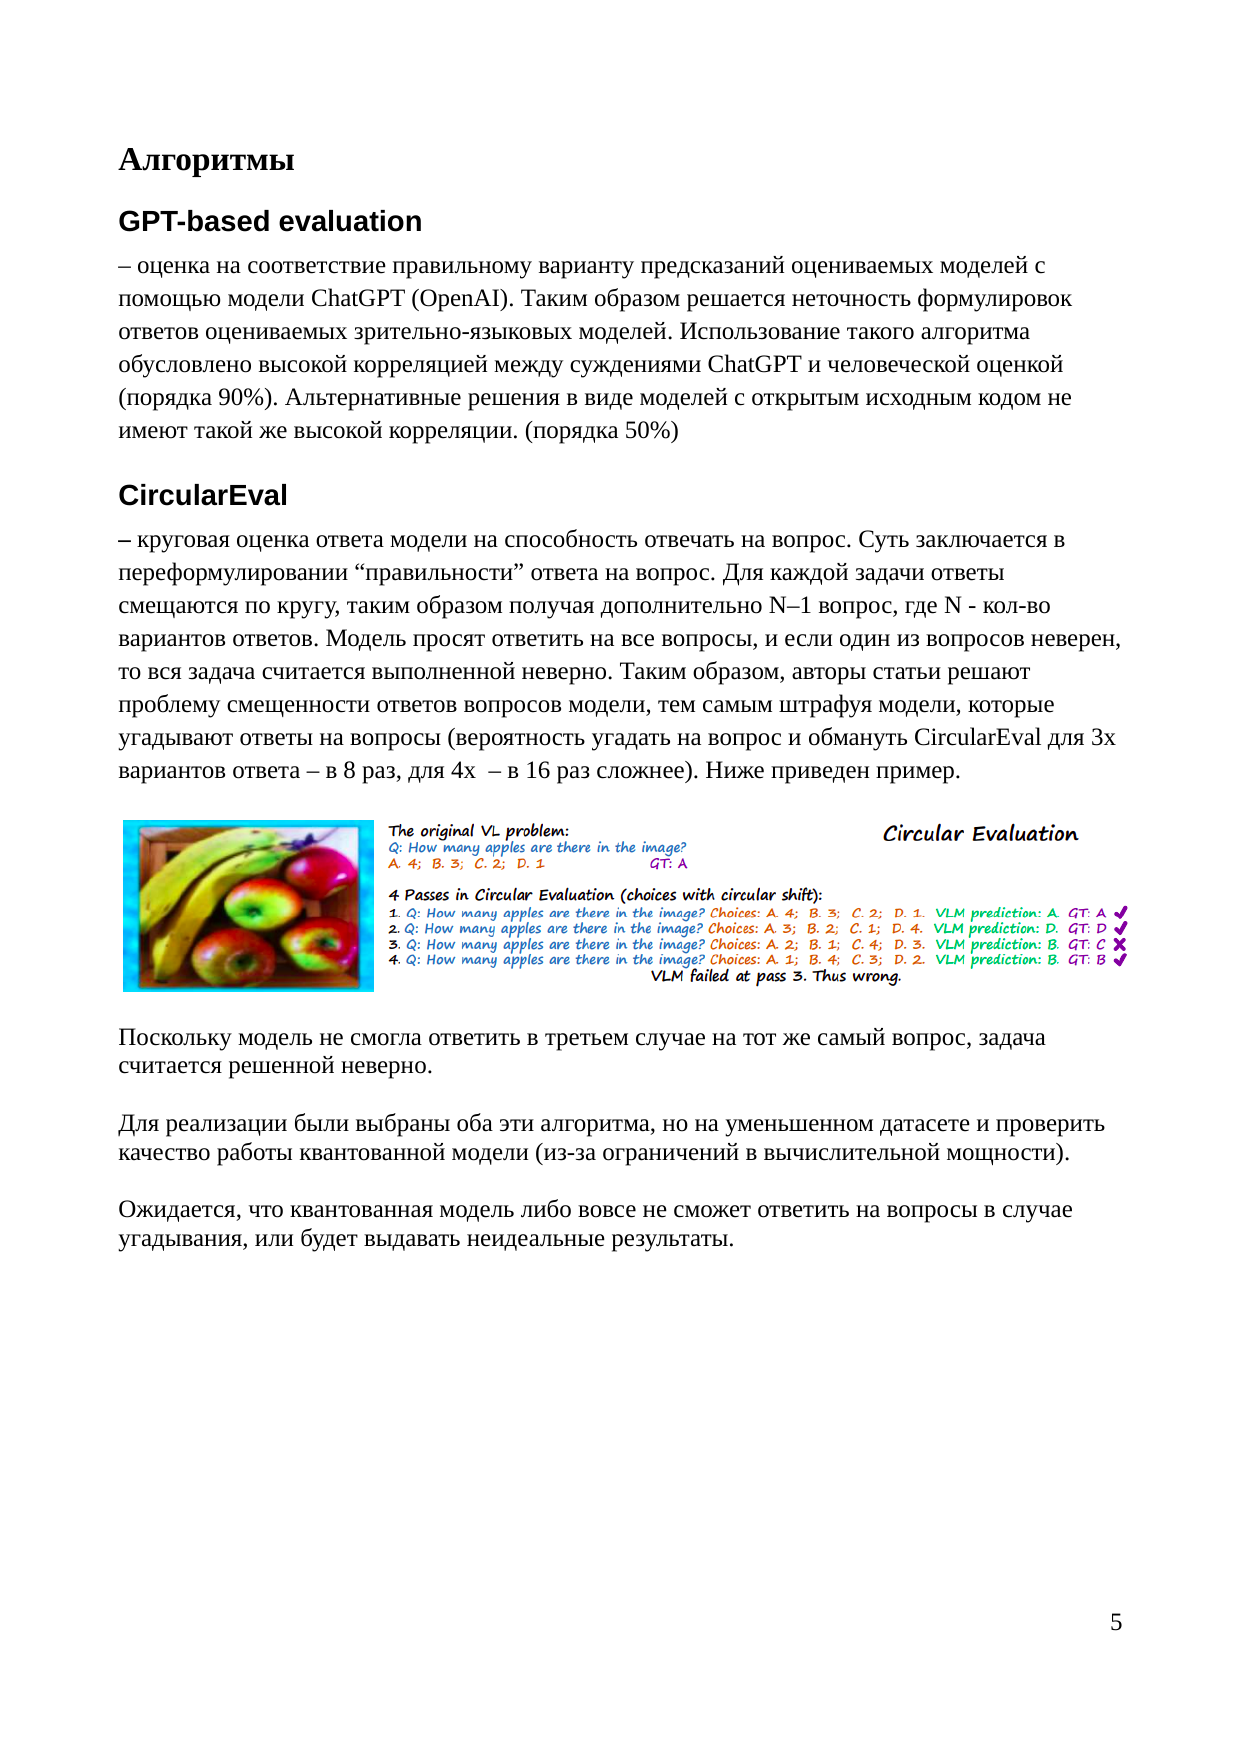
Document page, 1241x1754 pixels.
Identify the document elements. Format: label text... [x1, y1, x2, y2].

subtitle GPT-based evaluation [118, 204, 1122, 238]
text Поскольку модель не смогла ответить в третьем случае на тот же самый вопрос, задача считается решенной неверно. [118, 1022, 1122, 1079]
text Для реализации были выбраны оба эти алгоритма, но на уменьшенном датасете и проверить качество работы квантованной модели (из-за ограничений в вычислительной мощности). [118, 1108, 1122, 1165]
picture [118, 802, 1150, 993]
text – круговая оценка ответа модели на способность отвечать на вопрос. Суть заключается в переформулировании “правильности” ответа на вопрос. Для каждой задачи ответы смещаются по кругу, таким образом получая дополнительно N–1 вопрос, где N - кол-во вариантов ответов. Модель просят ответить на все вопросы, и если один из вопросов неверен, то вся задача считается выполненной неверно. Таким образом, авторы статьи решают проблему смещенности ответов вопросов модели, тем самым штрафуя модели, которые угадывают ответы на вопросы (вероятность угадать на вопрос и обмануть CircularEval для 3х вариантов ответа – в 8 раз, для 4х – в 16 раз сложнее). Ниже приведен пример. [118, 524, 1122, 784]
subtitle Алгоритмы [118, 139, 1122, 177]
text – оценка на соответствие правильному варианту предсказаний оцениваемых моделей с помощью модели ChatGPT (OpenAI). Таким образом решается неточность формулировок ответов оцениваемых зрительно-языковых моделей. Использование такого алгоритма обусловлено высокой корреляцией между суждениями ChatGPT и человеческой оценкой (порядка 90%). Альтернативные решения в виде моделей с открытым исходным кодом не имеют такой же высокой корреляции. (порядка 50%) [118, 250, 1122, 444]
subtitle CircularEval [118, 478, 1122, 511]
text Ожидается, что квантованная модель либо вовсе не сможет ответить на вопросы в случае угадывания, или будет выдавать неидеальные результаты. [118, 1194, 1122, 1252]
